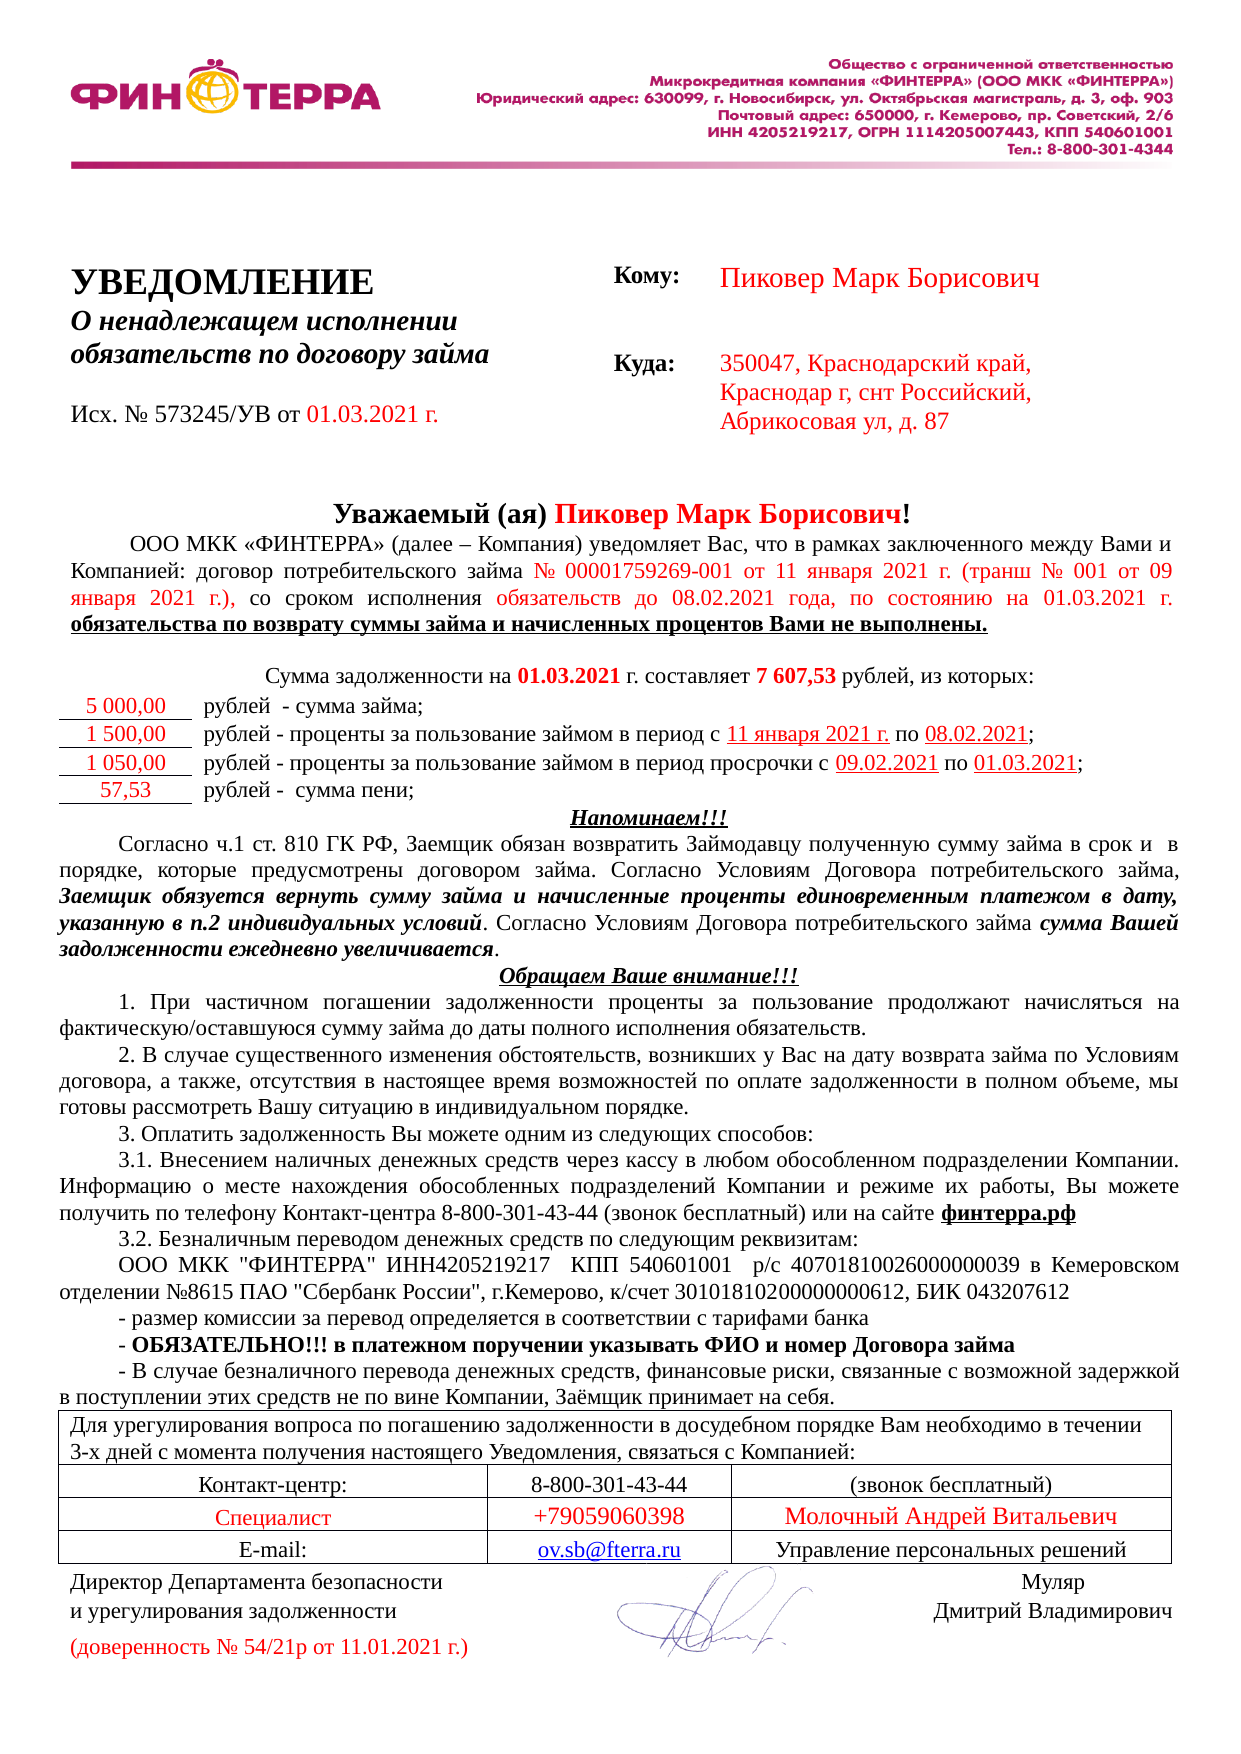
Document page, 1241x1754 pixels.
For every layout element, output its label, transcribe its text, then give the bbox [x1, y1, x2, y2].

table_cell (доверенность № 54/21р от 11.01.2021 г.) [59, 1623, 516, 1659]
text ООО МКК "ФИНТЕРРА" ИНН4205219217 КПП 540601001 р/с 40701810026000000039 в Кемеровском отделении №8615 ПАО "Сбербанк России", г.Кемерово, к/счет 30101810200000000612, БИК 043207612 [59, 1252, 1181, 1304]
text - размер комиссии за перевод определяется в соответствии с тарифами банка [59, 1304, 1181, 1331]
table_cell Контакт-центр: [59, 1465, 487, 1497]
table_header Для урегулирования вопроса по погашению задолженности в досудебном порядке Вам необходимо в течении 3-х дней с момента получения настоящего Уведомления, связаться с Компанией: [59, 1411, 1171, 1464]
table_header [59, 59, 1184, 260]
table_cell +79059060398 [488, 1498, 731, 1530]
table_cell [1069, 260, 1184, 496]
table_cell [1116, 1623, 1166, 1659]
table_cell Специалист [59, 1498, 487, 1530]
table_cell 8-800-301-43-44 [488, 1465, 731, 1497]
table_cell Директор Департамента безопасности [59, 1564, 516, 1594]
table_cell [1172, 1464, 1191, 1497]
text Напоминаем!!! [59, 803, 1181, 830]
table_cell [915, 1623, 1015, 1659]
table_header рублей - сумма займа; [192, 688, 1196, 718]
table_cell рублей - сумма пени; [192, 775, 1196, 802]
text 3. Оплатить задолженность Вы можете одним из следующих способов: [59, 1120, 1181, 1146]
table_cell рублей - проценты за пользование займом в период просрочки с 09.02.2021 по 01.03.2021; [192, 747, 1196, 775]
table_cell 1 050,00 [59, 748, 192, 775]
table_cell [516, 1564, 614, 1659]
table_header 5 000,00 [59, 688, 192, 718]
table_cell ov.sb@fterra.ru [488, 1531, 731, 1563]
text - В случае безналичного перевода денежных средств, финансовые риски, связанные с возможной задержкой в поступлении этих средств не по вине Компании, Заёмщик принимает на себя. [59, 1357, 1181, 1410]
table_cell Молочный Андрей Витальевич [732, 1498, 1171, 1530]
table_cell (звонок бесплатный) [732, 1465, 1171, 1497]
table_cell [1015, 1623, 1116, 1659]
table_cell [818, 1564, 915, 1659]
table_cell E-mail: [59, 1531, 487, 1563]
picture [614, 1563, 818, 1659]
table_header [1172, 1410, 1191, 1464]
text 2. В случае существенного изменения обстоятельств, возникших у Вас на дату возврата займа по Условиям договора, а также, отсутствия в настоящее время возможностей по оплате задолженности в полном объеме, мы готовы рассмотреть Вашу ситуацию в индивидуальном порядке. [59, 1041, 1181, 1120]
table_cell и урегулирования задолженности [59, 1594, 516, 1623]
table_cell Куда: [603, 348, 708, 496]
table_cell [1172, 1530, 1191, 1563]
table_cell УВЕДОМЛЕНИЕ О ненадлежащем исполнении обязательств по договору займа Исх. № 573245/УВ от 01.03.2021 г. [59, 260, 602, 496]
text Обращаем Ваше внимание!!! [59, 962, 1181, 988]
text 3.2. Безналичным переводом денежных средств по следующим реквизитам: [59, 1225, 1181, 1252]
table_cell Кому: [603, 260, 708, 348]
text 1. При частичном погашении задолженности проценты за пользование продолжают начисляться на фактическую/оставшуюся сумму займа до даты полного исполнения обязательств. [59, 988, 1181, 1041]
table_cell Уважаемый (ая) Пиковер Марк Борисович! ООО МКК «ФИНТЕРРА» (далее – Компания) уведомляет Вас, что в рамках заключенного между Вами и Компанией: договор потребительского займа № 00001759269-001 от 11 января 2021 г. (транш № 001 от 09 января 2021 г.), со сроком исполнения обязательств до 08.02.2021 года, по состоянию на 01.03.2021 г. обязательства по возврату суммы займа и начисленных процентов Вами не выполнены. [59, 496, 1184, 662]
table_cell 350047, Краснодарский край, Краснодар г, снт Российский, Абрикосовая ул, д. 87 [708, 348, 1069, 496]
table_cell Дмитрий Владимирович [915, 1594, 1191, 1623]
text Сумма задолженности на 01.03.2021 г. составляет 7 607,53 рублей, из которых: [59, 662, 1181, 688]
table_cell [1166, 1623, 1191, 1659]
table_cell Управление персональных решений [732, 1531, 1171, 1563]
table_cell Муляр [915, 1563, 1191, 1594]
text 3.1. Внесением наличных денежных средств через кассу в любом обособленном подразделении Компании. Информацию о месте нахождения обособленных подразделений Компании и режиме их работы, Вы можете получить по телефону Контакт-центра 8-800-301-43-44 (звонок бесплатный) или на сайте финтерра.рф [59, 1146, 1181, 1225]
table_cell [1172, 1497, 1191, 1530]
picture [70, 59, 1173, 169]
table_cell 1 500,00 [59, 720, 192, 747]
table_cell рублей - проценты за пользование займом в период с 11 января 2021 г. по 08.02.2021; [192, 719, 1196, 747]
table_cell Пиковер Марк Борисович [708, 260, 1069, 348]
text - ОБЯЗАТЕЛЬНО!!! в платежном поручении указывать ФИО и номер Договора займа [59, 1331, 1181, 1357]
table_cell 57,53 [59, 776, 192, 802]
text Согласно ч.1 ст. 810 ГК РФ, Заемщик обязан возвратить Займодавцу полученную сумму займа в срок и в порядке, которые предусмотрены договором займа. Согласно Условиям Договора потребительского займа, Заемщик обязуется вернуть сумму займа и начисленные проценты единовременным платежом в дату, указанную в п.2 индивидуальных условий. Согласно Условиям Договора потребительского займа сумма Вашей задолженности ежедневно увеличивается. [59, 830, 1181, 962]
